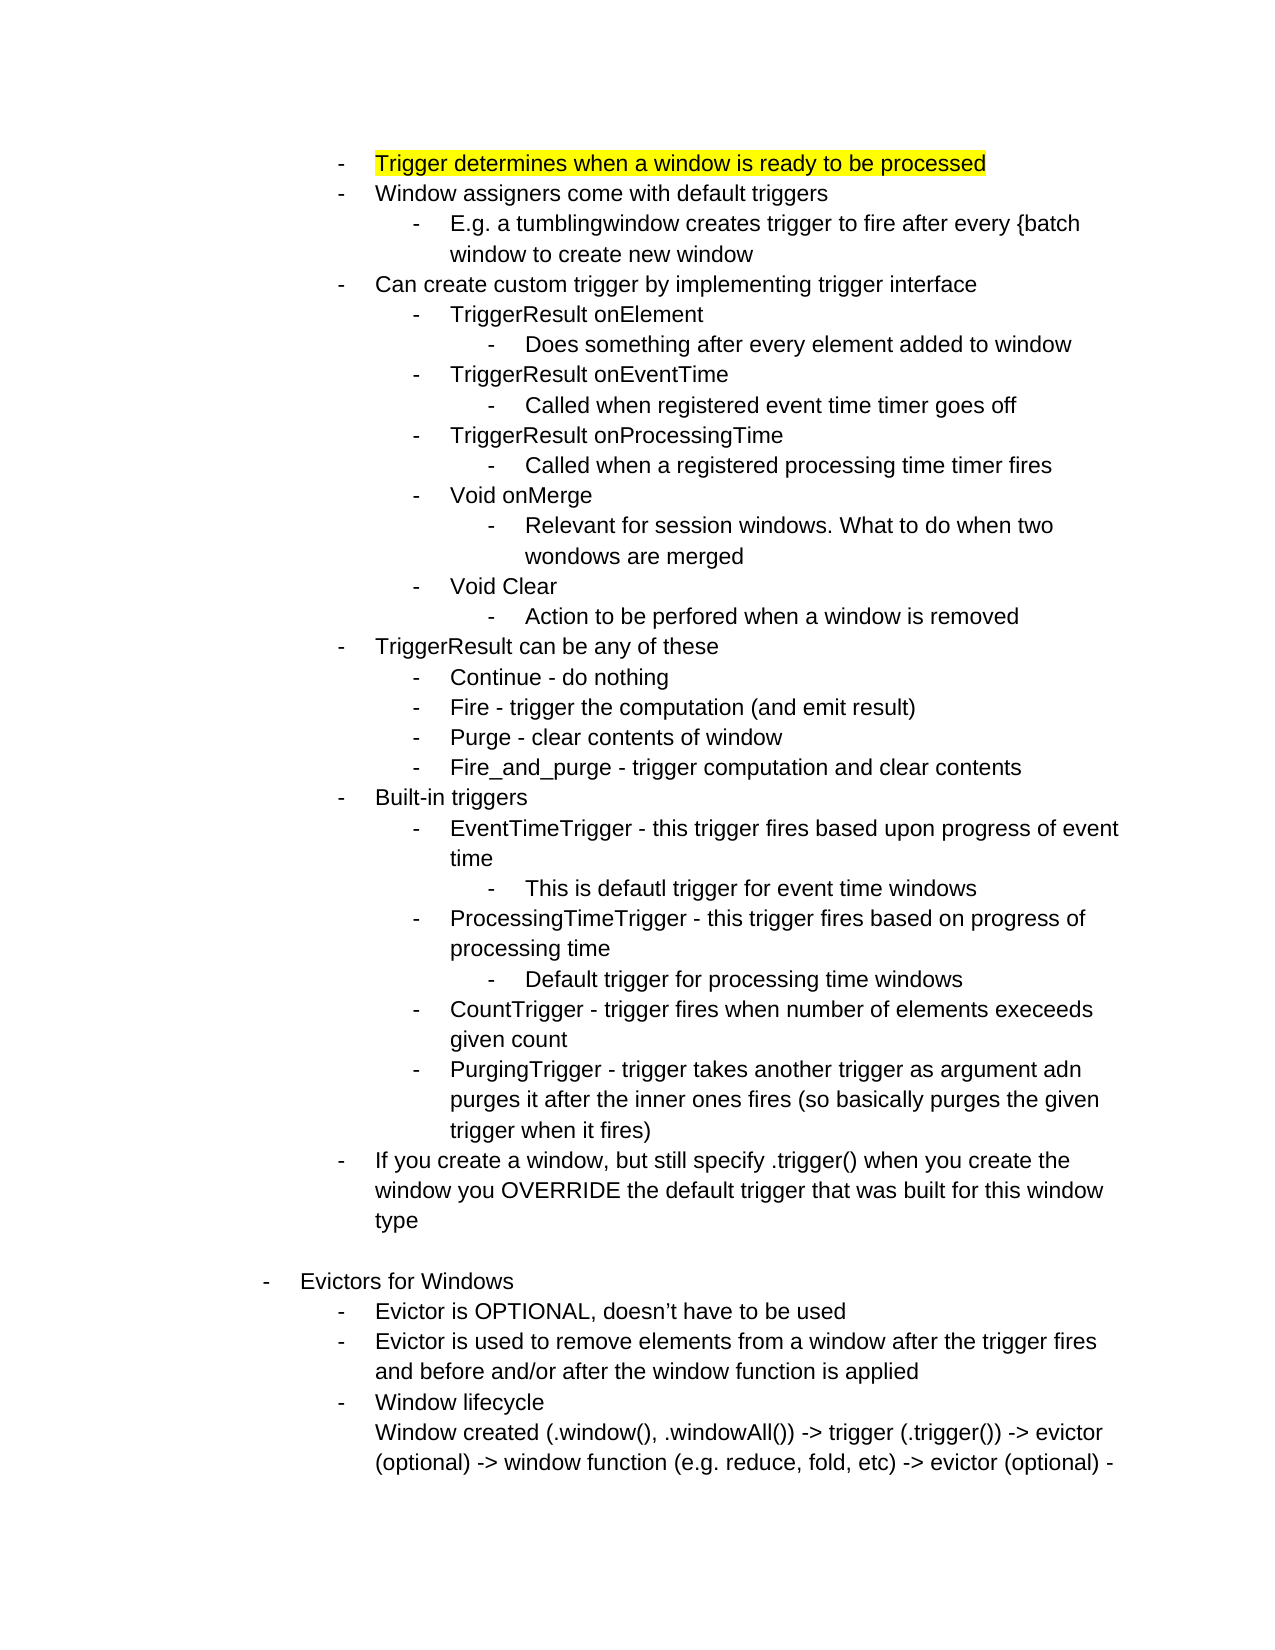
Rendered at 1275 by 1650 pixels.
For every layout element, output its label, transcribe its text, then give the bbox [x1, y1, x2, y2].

list Evictor is used to remove elements from a window after the trigger fires and before and/or after the window function is applied [337, 1328, 1125, 1385]
list Void onMerge [412, 482, 1125, 509]
list Window lifecycle [337, 1388, 1125, 1415]
list Continue - do nothing [412, 663, 1125, 690]
list Can create custom trigger by implementing trigger interface [337, 271, 1125, 297]
list PurgingTrigger - trigger takes another trigger as argument adn purges it after the inner ones fires (so basically purges the given trigger when it fires) [412, 1056, 1125, 1143]
list Purge - clear contents of window [412, 724, 1125, 750]
list Evictor is OPTIONAL, doesn’t have to be used [337, 1298, 1125, 1324]
list Fire - trigger the computation (and emit result) [412, 694, 1125, 720]
list CountTrigger - trigger fires when number of elements execeeds given count [412, 996, 1125, 1052]
text Window created (.window(), .windowAll()) -> trigger (.trigger()) -> evictor (optional) -> window function (e.g. reduce, fold, etc) -> evictor (optional) [375, 1419, 1125, 1475]
list This is defautl trigger for event time windows [487, 875, 1125, 901]
list Trigger determines when a window is ready to be processed [337, 150, 1125, 176]
list Built-in triggers [337, 784, 1125, 811]
list E.g. a tumblingwindow creates trigger to fire after every {batch window to create new window [412, 210, 1125, 267]
list TriggerResult onEventTime [412, 361, 1125, 388]
list If you create a window, but still specify .trigger() when you create the window you OVERRIDE the default trigger that was built for this window type [337, 1147, 1125, 1234]
list Action to be perfored when a window is removed [487, 603, 1125, 629]
list TriggerResult onElement [412, 301, 1125, 327]
list Relevant for session windows. What to do when two wondows are merged [487, 512, 1125, 569]
list EventTimeTrigger - this trigger fires based upon progress of event time [412, 814, 1125, 871]
list TriggerResult can be any of these [337, 633, 1125, 660]
list Does something after every element added to window [487, 331, 1125, 358]
list TriggerResult onProcessingTime [412, 422, 1125, 448]
list Default trigger for processing time windows [487, 966, 1125, 992]
list Called when registered event time timer goes off [487, 392, 1125, 418]
list Window assigners come with default triggers [337, 180, 1125, 207]
list Called when a registered processing time timer fires [487, 452, 1125, 478]
list ProcessingTimeTrigger - this trigger fires based on progress of processing time [412, 905, 1125, 962]
list Evictors for Windows [262, 1268, 1125, 1294]
list Void Clear [412, 573, 1125, 599]
list Fire_and_purge - trigger computation and clear contents [412, 754, 1125, 781]
